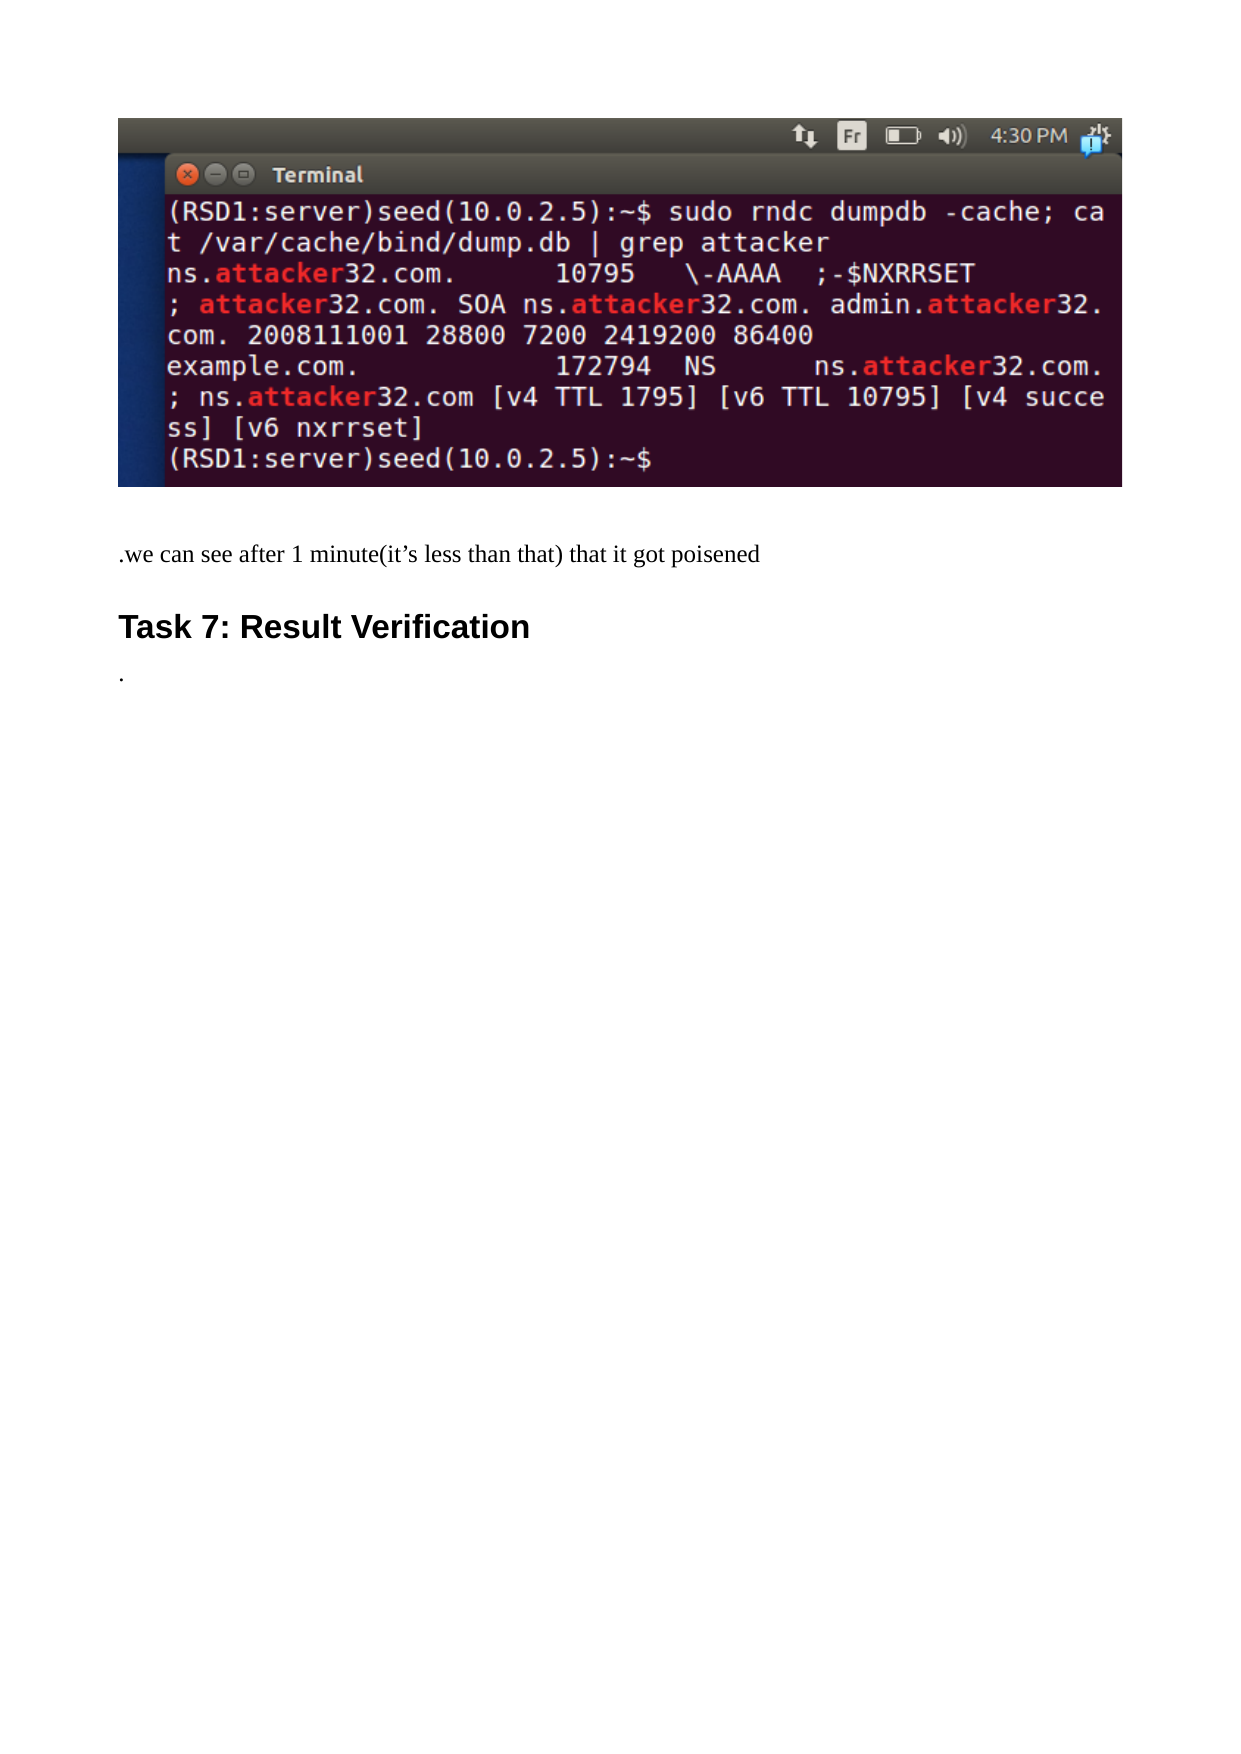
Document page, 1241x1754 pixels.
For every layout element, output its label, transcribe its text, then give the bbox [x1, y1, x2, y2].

text . [118, 658, 1122, 687]
text .we can see after 1 minute(it’s less than that) that it got poisened [118, 539, 1122, 568]
subtitle Task 7: Result Verification [118, 607, 1122, 646]
picture [118, 118, 1123, 487]
